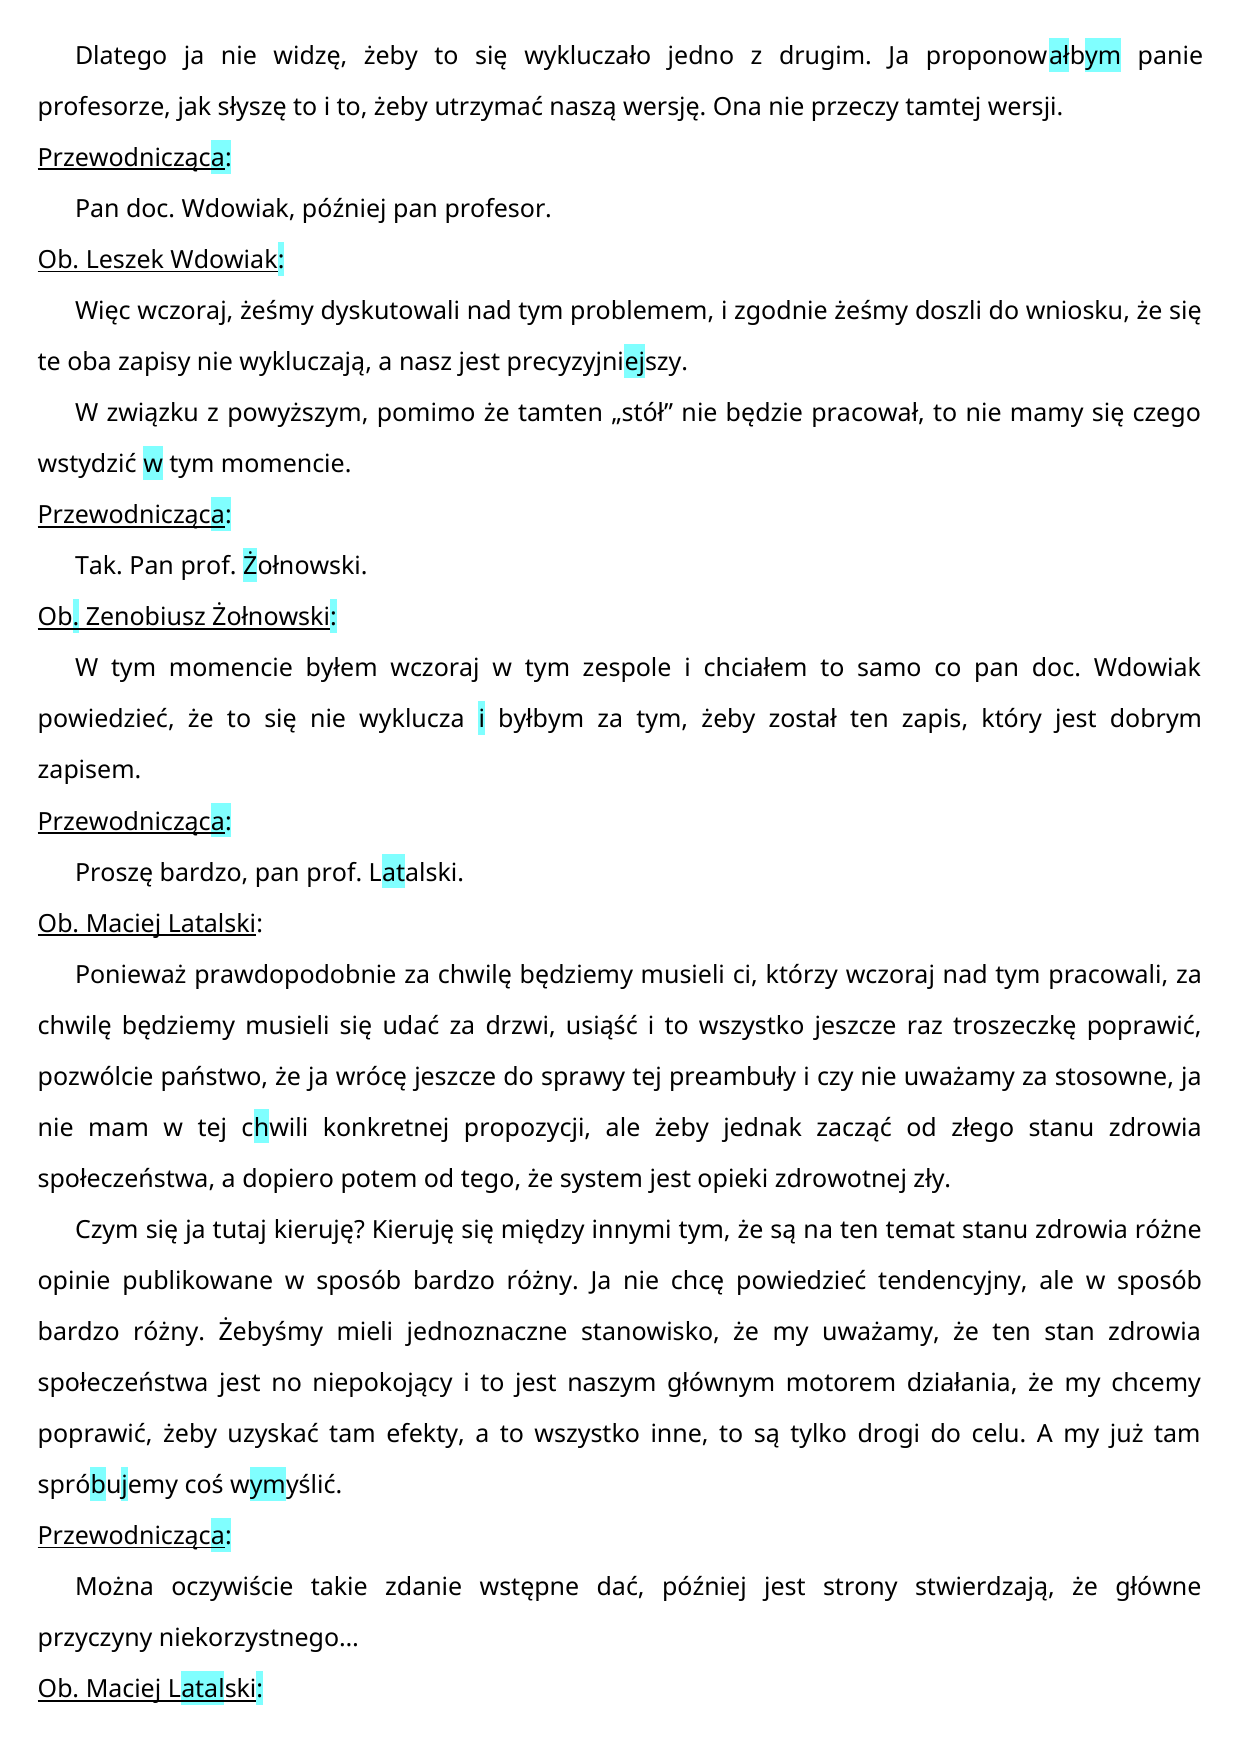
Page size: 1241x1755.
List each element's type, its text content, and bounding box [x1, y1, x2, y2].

text Ob. Leszek Wdowiak: [37, 242, 1203, 276]
text Ob. Zenobiusz Żołnowski: [37, 599, 1203, 633]
text Więc wczoraj, żeśmy dyskutowali nad tym problemem, i zgodnie żeśmy doszli do wniosku, że się te oba zapisy nie wykluczają, a nasz jest precyzyjniejszy. [37, 293, 1203, 378]
text W związku z powyższym, pomimo że tamten „stół” nie będzie pracował, to nie mamy się czego wstydzić w tym momencie. [37, 395, 1203, 480]
text W tym momencie byłem wczoraj w tym zespole i chciałem to samo co pan doc. Wdowiak powiedzieć, że to się nie wyklucza i byłbym za tym, żeby został ten zapis, który jest dobrym zapisem. [37, 650, 1203, 786]
text Pan doc. Wdowiak, później pan profesor. [37, 191, 1203, 225]
text Ponieważ prawdopodobnie za chwilę będziemy musieli ci, którzy wczoraj nad tym pracowali, za chwilę będziemy musieli się udać za drzwi, usiąść i to wszystko jeszcze raz troszeczkę poprawić, pozwólcie państwo, że ja wrócę jeszcze do sprawy tej preambuły i czy nie uważamy za stosowne, ja nie mam w tej chwili konkretnej propozycji, ale żeby jednak zacząć od złego stanu zdrowia społeczeństwa, a dopiero potem od tego, że system jest opieki zdrowotnej zły. [37, 956, 1203, 1194]
text Ob. Maciej Latalski: [37, 905, 1203, 939]
text Czym się ja tutaj kieruję? Kieruję się między innymi tym, że są na ten temat stanu zdrowia różne opinie publikowane w sposób bardzo różny. Ja nie chcę powiedzieć tendencyjny, ale w sposób bardzo różny. Żebyśmy mieli jednoznaczne stanowisko, że my uważamy, że ten stan zdrowia społeczeństwa jest no niepokojący i to jest naszym głównym motorem działania, że my chcemy poprawić, żeby uzyskać tam efekty, a to wszystko inne, to są tylko drogi do celu. A my już tam spróbujemy coś wymyślić. [37, 1211, 1203, 1501]
text Przewodnicząca: [37, 497, 1203, 531]
text Można oczywiście takie zdanie wstępne dać, później jest strony stwierdzają, że główne przyczyny niekorzystnego… [37, 1569, 1203, 1654]
text Proszę bardzo, pan prof. Latalski. [37, 854, 1203, 888]
text Tak. Pan prof. Żołnowski. [37, 548, 1203, 582]
text Przewodnicząca: [37, 803, 1203, 837]
text Przewodnicząca: [37, 139, 1203, 174]
text Przewodnicząca: [37, 1518, 1203, 1552]
text Dlatego ja nie widzę, żeby to się wykluczało jedno z drugim. Ja proponowałbym panie profesorze, jak słyszę to i to, żeby utrzymać naszą wersję. Ona nie przeczy tamtej wersji. [37, 37, 1203, 123]
text Ob. Maciej Latalski: [37, 1671, 1203, 1705]
